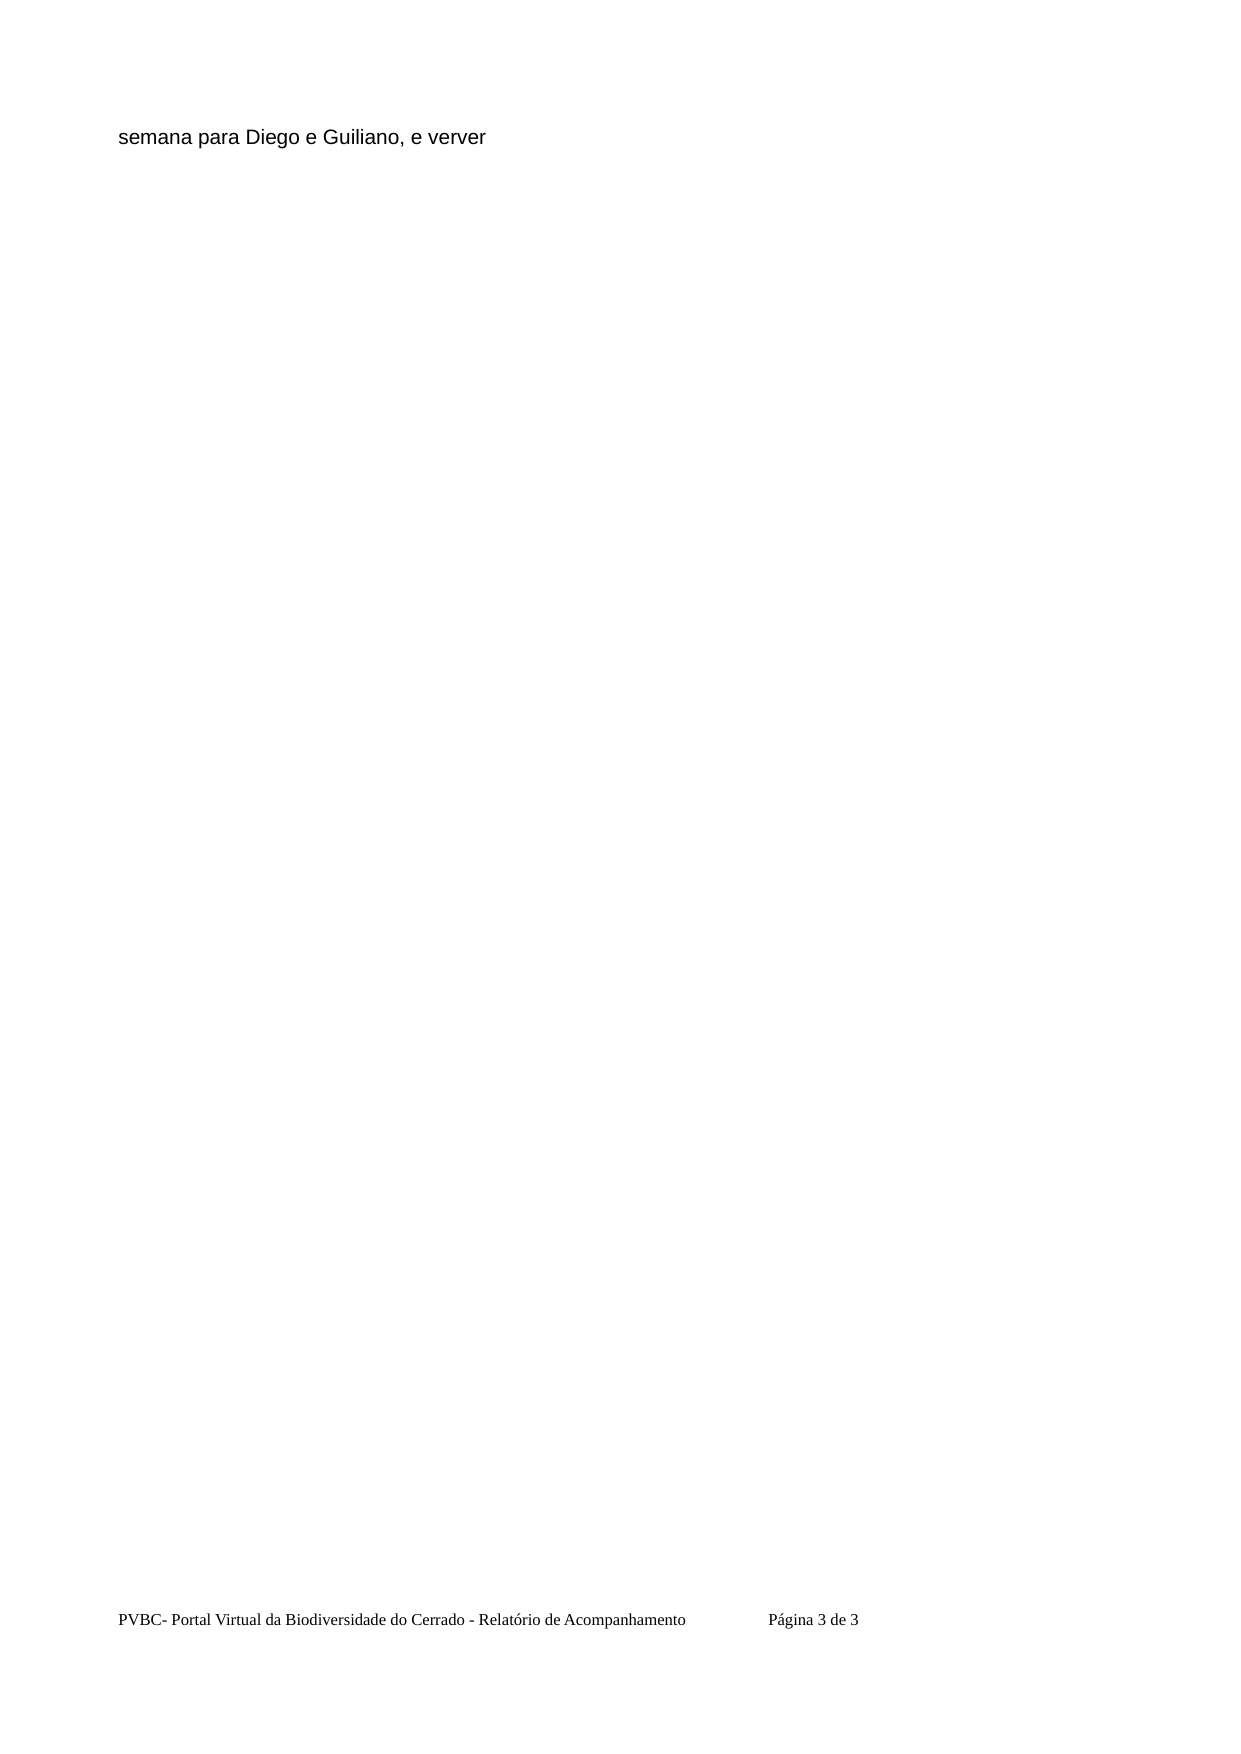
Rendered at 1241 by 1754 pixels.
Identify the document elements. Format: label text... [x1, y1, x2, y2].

list semana para Diego e Guiliano, e verver [118, 125, 1122, 149]
